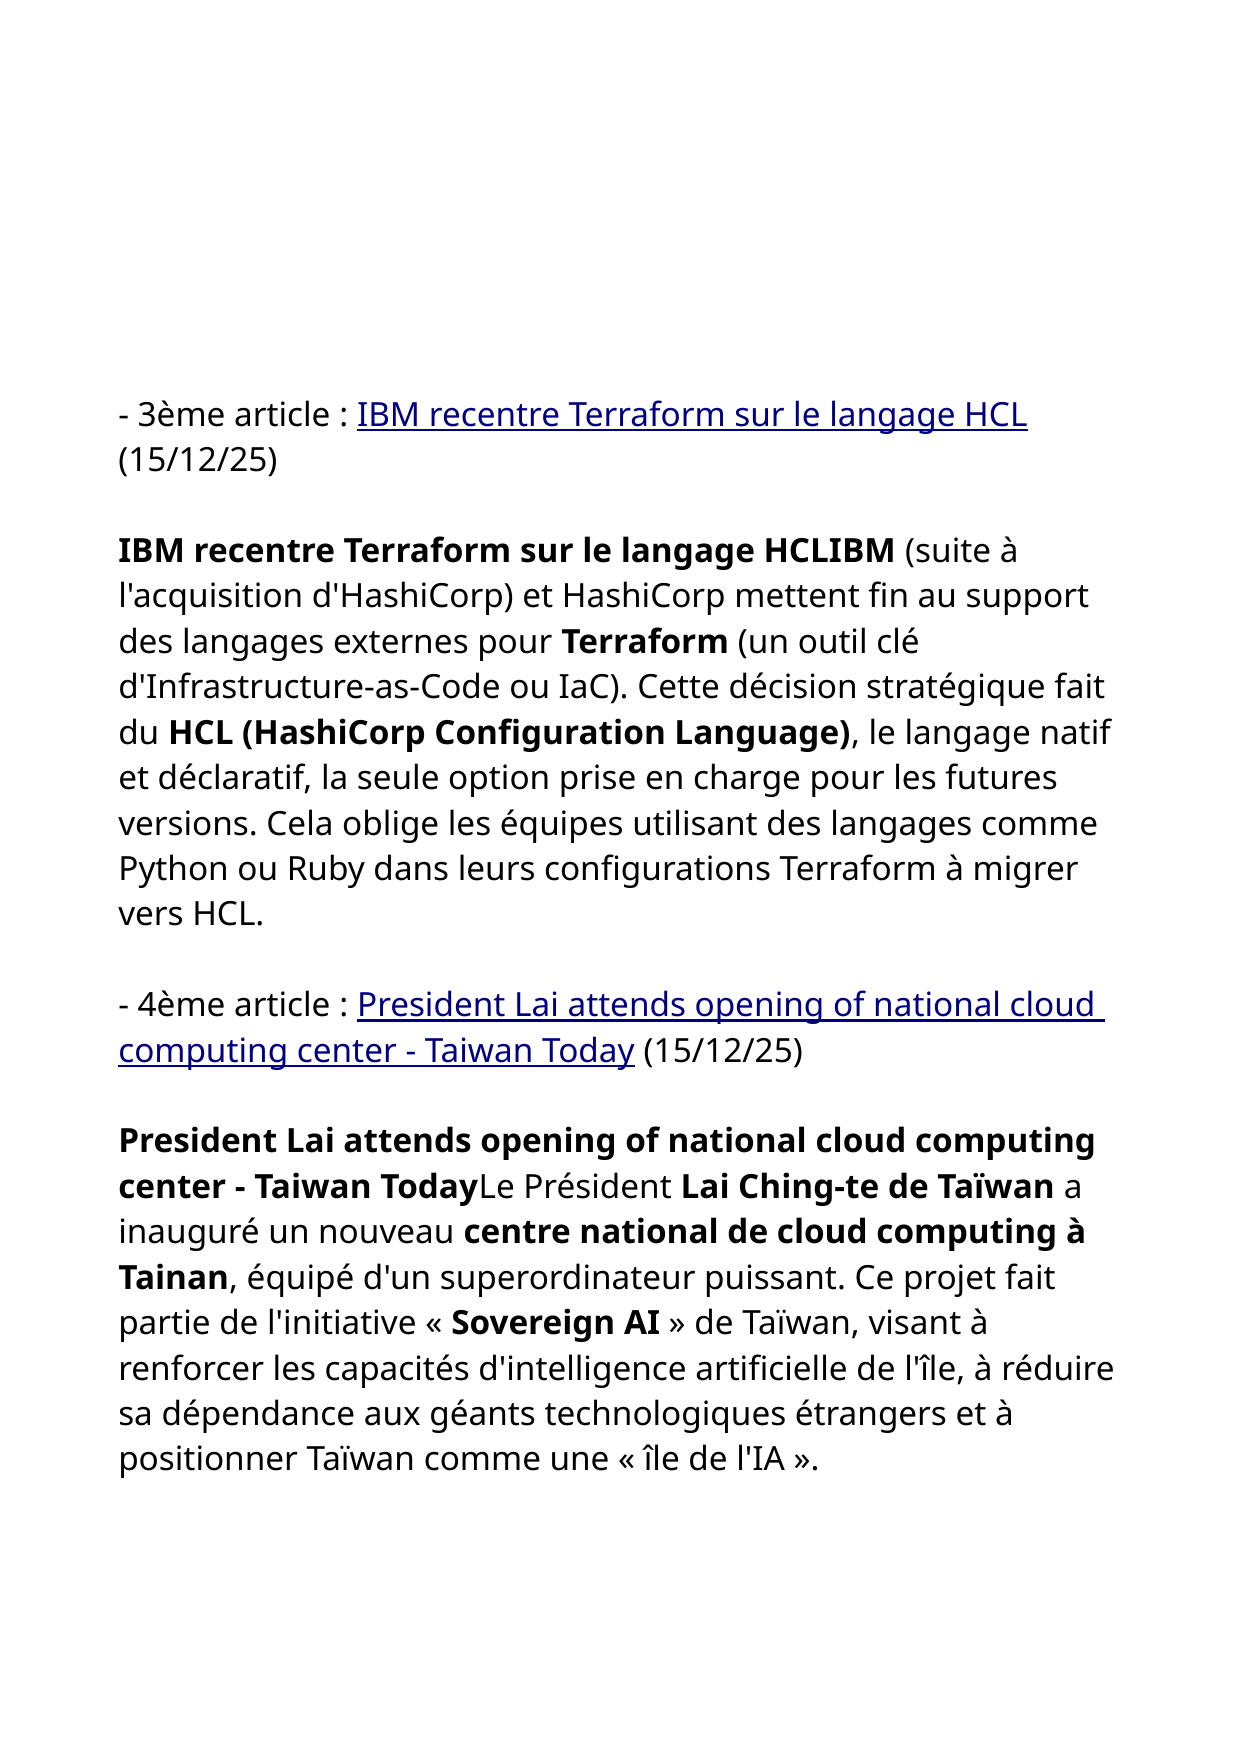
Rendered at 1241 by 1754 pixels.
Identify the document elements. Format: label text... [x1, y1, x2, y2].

text - 4ème article : President Lai attends opening of national cloud computing center - Taiwan Today (15/12/25) [118, 981, 1122, 1072]
text President Lai attends opening of national cloud computing center - Taiwan TodayLe Président Lai Ching-te de Taïwan a inauguré un nouveau centre national de cloud computing à Tainan, équipé d'un superordinateur puissant. Ce projet fait partie de l'initiative « Sovereign AI » de Taïwan, visant à renforcer les capacités d'intelligence artificielle de l'île, à réduire sa dépendance aux géants technologiques étrangers et à positionner Taïwan comme une « île de l'IA ». [118, 1117, 1122, 1481]
text IBM recentre Terraform sur le langage HCLIBM (suite à l'acquisition d'HashiCorp) et HashiCorp mettent fin au support des langages externes pour Terraform (un outil clé d'Infrastructure-as-Code ou IaC). Cette décision stratégique fait du HCL (HashiCorp Configuration Language), le langage natif et déclaratif, la seule option prise en charge pour les futures versions. Cela oblige les équipes utilisant des langages comme Python ou Ruby dans leurs configurations Terraform à migrer vers HCL. [118, 527, 1122, 936]
text - 3ème article : IBM recentre Terraform sur le langage HCL (15/12/25) [118, 391, 1122, 481]
